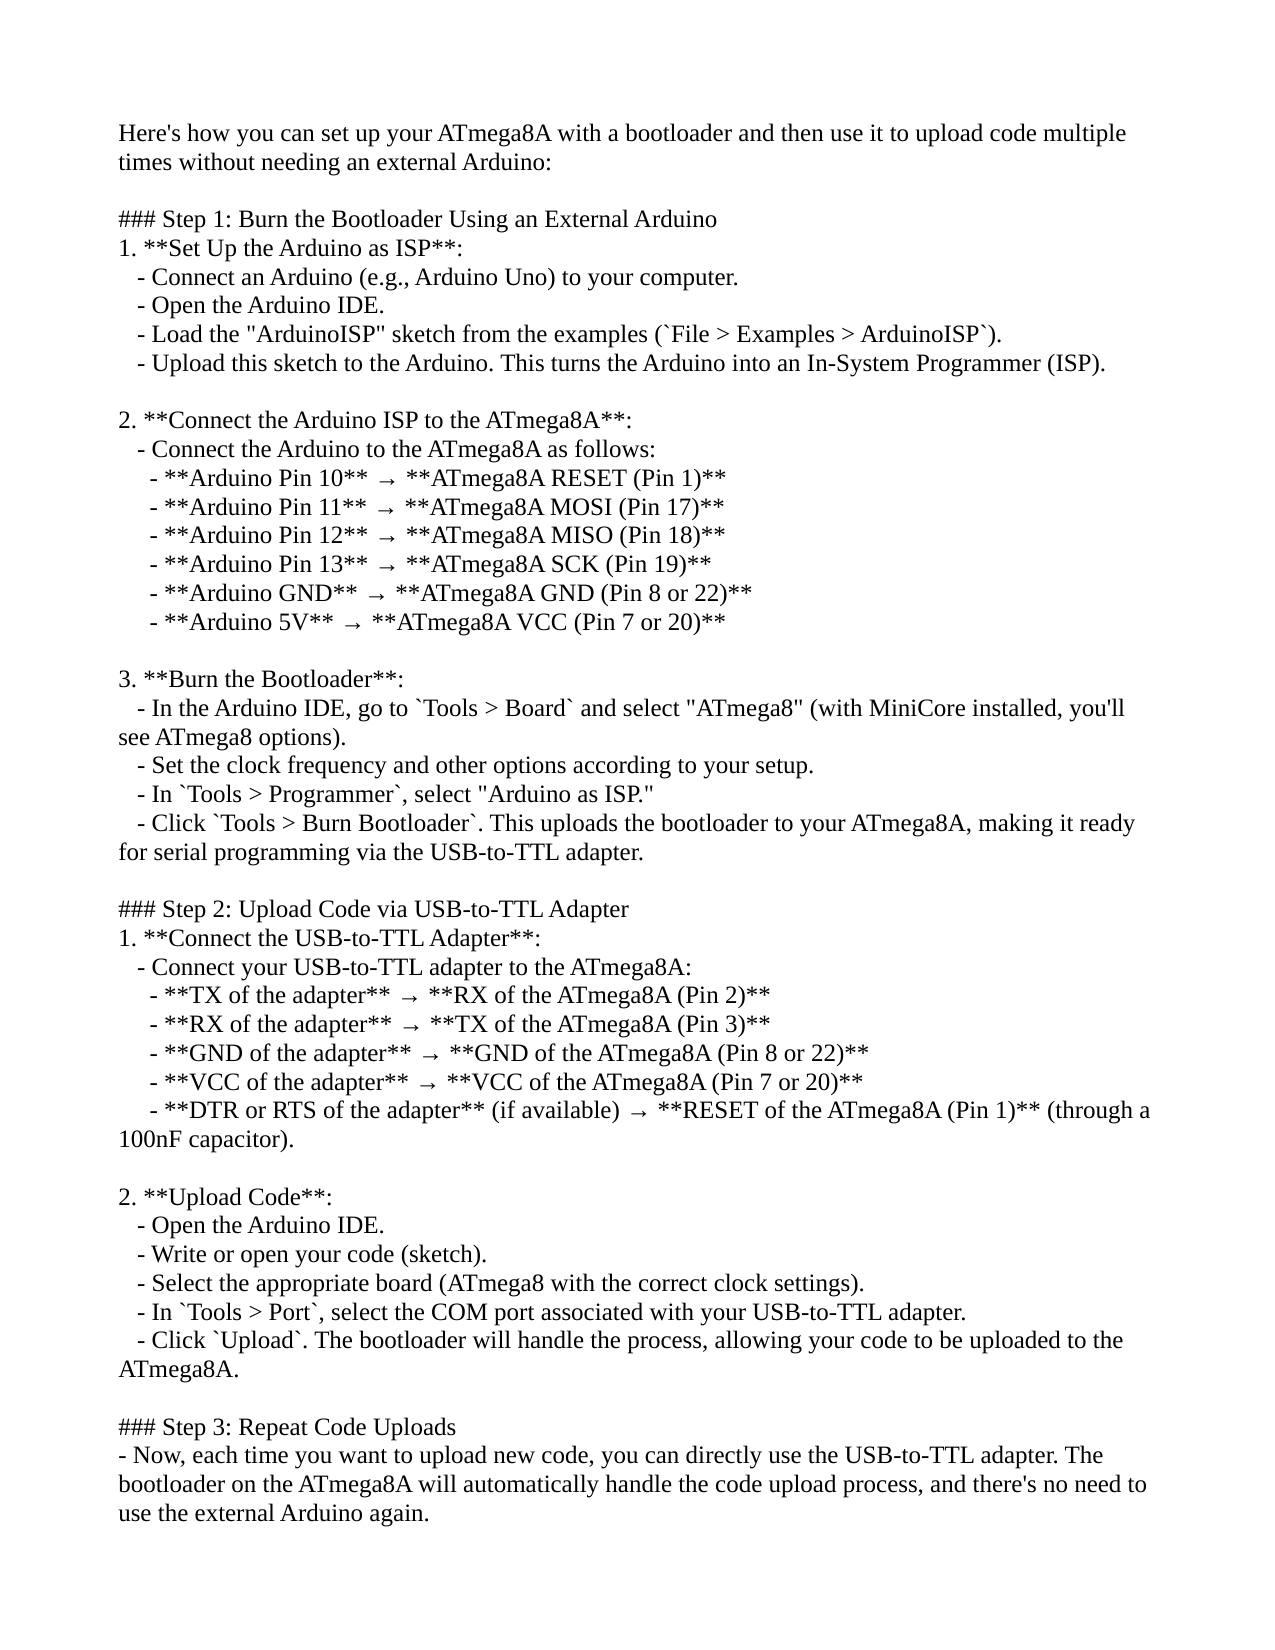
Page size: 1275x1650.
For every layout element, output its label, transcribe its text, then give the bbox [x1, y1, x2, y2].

text - **DTR or RTS of the adapter** (if available) → **RESET of the ATmega8A (Pin 1)** (through a 100nF capacitor). [118, 1096, 1157, 1153]
text - Write or open your code (sketch). [118, 1239, 1157, 1268]
text - **GND of the adapter** → **GND of the ATmega8A (Pin 8 or 22)** [118, 1038, 1157, 1067]
text - Click `Tools > Burn Bootloader`. This uploads the bootloader to your ATmega8A, making it ready for serial programming via the USB-to-TTL adapter. [118, 808, 1157, 866]
text - **Arduino Pin 12** → **ATmega8A MISO (Pin 18)** [118, 521, 1157, 549]
text 1. **Set Up the Arduino as ISP**: [118, 233, 1157, 262]
text - Connect the Arduino to the ATmega8A as follows: [118, 434, 1157, 463]
text 1. **Connect the USB-to-TTL Adapter**: [118, 923, 1157, 952]
text - **Arduino Pin 13** → **ATmega8A SCK (Pin 19)** [118, 549, 1157, 578]
text - Upload this sketch to the Arduino. This turns the Arduino into an In-System Programmer (ISP). [118, 348, 1157, 377]
text ### Step 2: Upload Code via USB-to-TTL Adapter [118, 894, 1157, 923]
text 2. **Upload Code**: [118, 1182, 1157, 1211]
text ### Step 3: Repeat Code Uploads [118, 1412, 1157, 1441]
text - In the Arduino IDE, go to `Tools > Board` and select "ATmega8" (with MiniCore installed, you'll see ATmega8 options). [118, 693, 1157, 751]
text - **TX of the adapter** → **RX of the ATmega8A (Pin 2)** [118, 981, 1157, 1009]
text - In `Tools > Programmer`, select "Arduino as ISP." [118, 779, 1157, 808]
text - **Arduino Pin 10** → **ATmega8A RESET (Pin 1)** [118, 463, 1157, 492]
text - **Arduino 5V** → **ATmega8A VCC (Pin 7 or 20)** [118, 607, 1157, 636]
text - **VCC of the adapter** → **VCC of the ATmega8A (Pin 7 or 20)** [118, 1067, 1157, 1096]
text - **Arduino GND** → **ATmega8A GND (Pin 8 or 22)** [118, 578, 1157, 607]
text 3. **Burn the Bootloader**: [118, 664, 1157, 693]
text - **Arduino Pin 11** → **ATmega8A MOSI (Pin 17)** [118, 492, 1157, 521]
text - Open the Arduino IDE. [118, 291, 1157, 319]
text - Load the "ArduinoISP" sketch from the examples (`File > Examples > ArduinoISP`). [118, 319, 1157, 348]
text - Set the clock frequency and other options according to your setup. [118, 751, 1157, 779]
text - Now, each time you want to upload new code, you can directly use the USB-to-TTL adapter. The bootloader on the ATmega8A will automatically handle the code upload process, and there's no need to use the external Arduino again. [118, 1441, 1157, 1527]
text - In `Tools > Port`, select the COM port associated with your USB-to-TTL adapter. [118, 1297, 1157, 1326]
text - Connect an Arduino (e.g., Arduino Uno) to your computer. [118, 262, 1157, 291]
text 2. **Connect the Arduino ISP to the ATmega8A**: [118, 406, 1157, 434]
text - **RX of the adapter** → **TX of the ATmega8A (Pin 3)** [118, 1009, 1157, 1038]
text Here's how you can set up your ATmega8A with a bootloader and then use it to upload code multiple times without needing an external Arduino: [118, 118, 1157, 176]
text - Open the Arduino IDE. [118, 1211, 1157, 1239]
text - Select the appropriate board (ATmega8 with the correct clock settings). [118, 1268, 1157, 1297]
text - Click `Upload`. The bootloader will handle the process, allowing your code to be uploaded to the ATmega8A. [118, 1326, 1157, 1383]
text - Connect your USB-to-TTL adapter to the ATmega8A: [118, 952, 1157, 981]
text ### Step 1: Burn the Bootloader Using an External Arduino [118, 204, 1157, 233]
